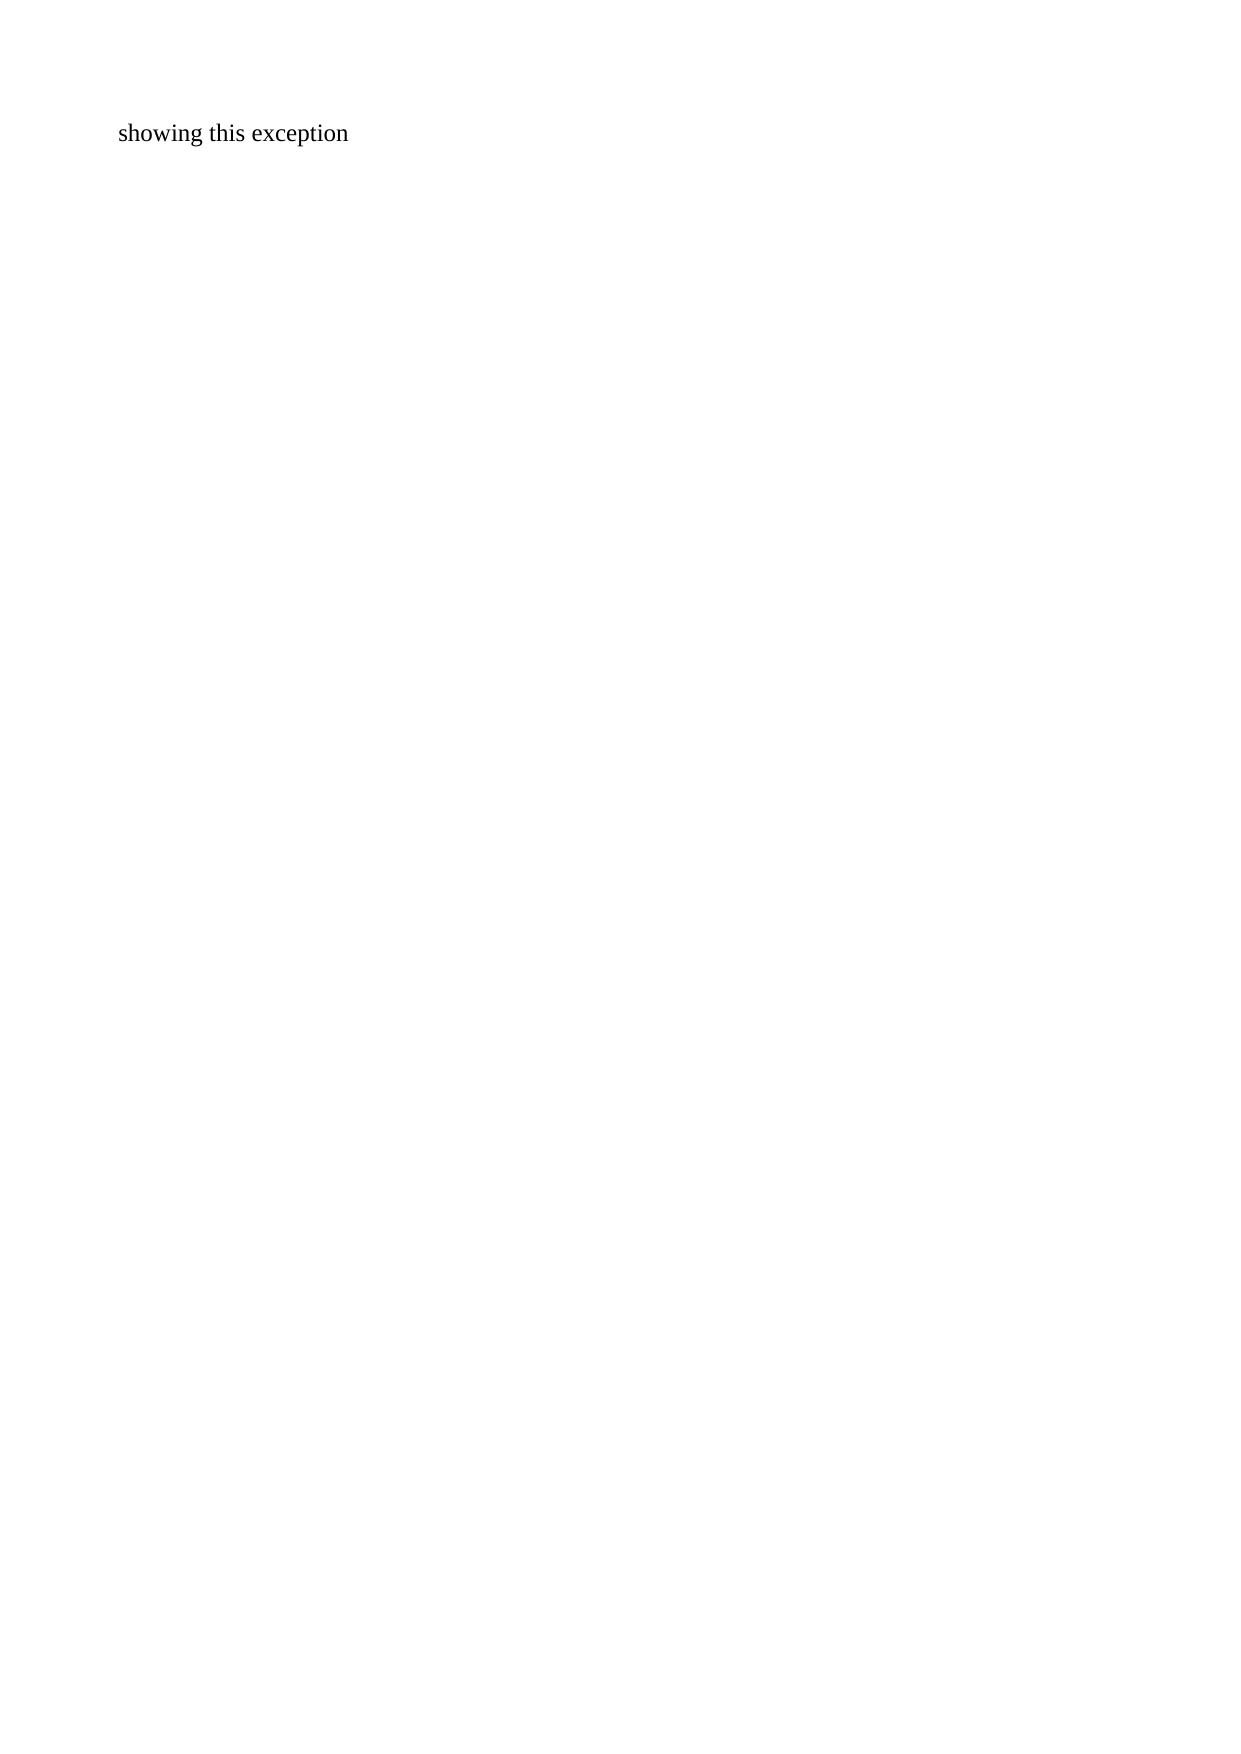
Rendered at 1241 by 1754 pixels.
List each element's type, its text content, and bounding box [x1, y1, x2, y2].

text showing this exception [118, 118, 1122, 147]
